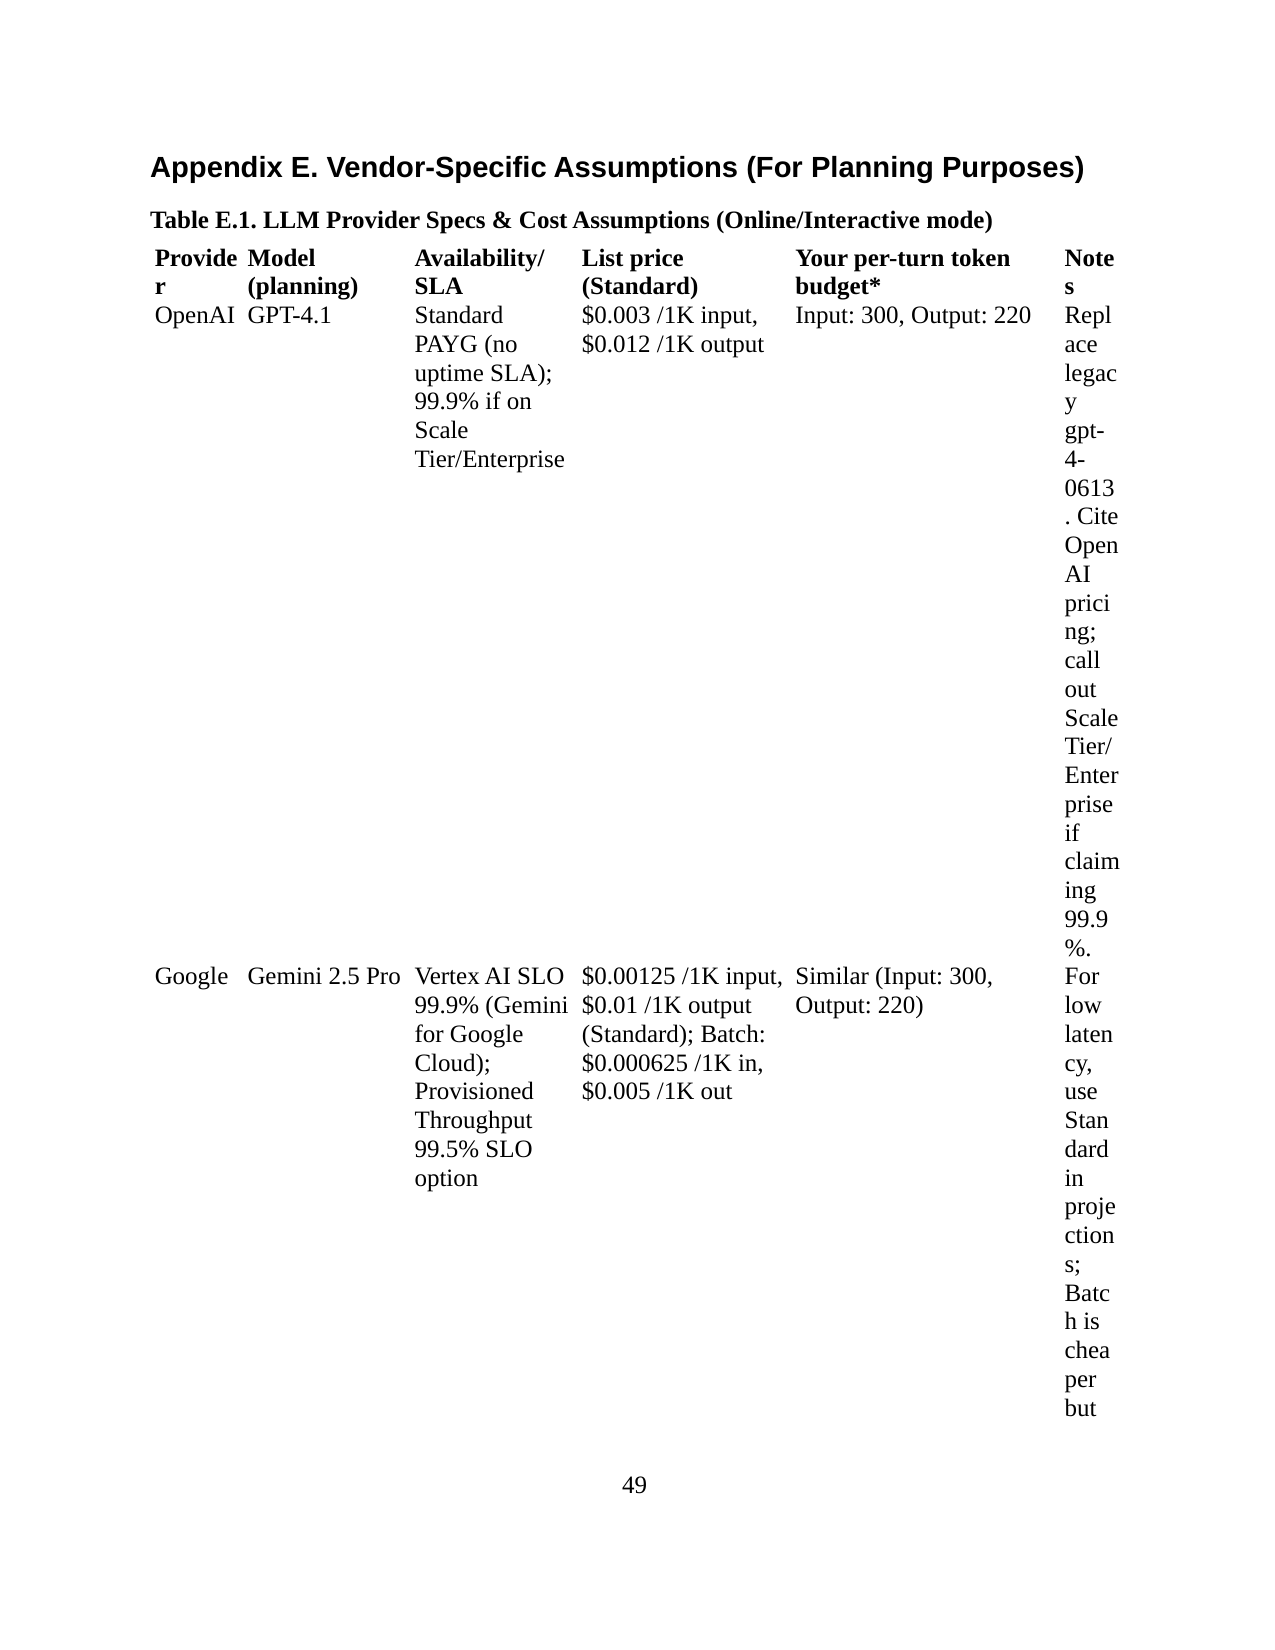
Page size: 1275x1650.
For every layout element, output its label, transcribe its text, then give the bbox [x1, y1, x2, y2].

table_header Model (planning) [243, 243, 410, 300]
table_header Notes [1060, 243, 1125, 300]
table_cell Input: 300, Output: 220 [791, 300, 1060, 961]
table_cell Vertex AI SLO 99.9% (Gemini for Google Cloud); Provisioned Throughput 99.5% SLO option [410, 961, 577, 1421]
table_cell OpenAI [150, 300, 243, 961]
table_cell Replace legacy gpt-4-0613. Cite OpenAI pricing; call out Scale Tier/Enterprise if claiming 99.9%. [1060, 300, 1125, 961]
table_header Availability/SLA [410, 243, 577, 300]
table_header Provider [150, 243, 243, 300]
table_cell $0.00125 /1K input, $0.01 /1K output (Standard); Batch: $0.000625 /1K in, $0.005 /1K out [577, 961, 791, 1421]
table_cell Google [150, 961, 243, 1421]
table_cell For low latency, use Standard in projections; Batch is cheaper but [1060, 961, 1125, 1421]
table_cell $0.003 /1K input, $0.012 /1K output [577, 300, 791, 961]
table_cell GPT-4.1 [243, 300, 410, 961]
table_cell Gemini 2.5 Pro [243, 961, 410, 1421]
table_header List price (Standard) [577, 243, 791, 300]
subtitle Appendix E. Vendor-Specific Assumptions (For Planning Purposes) [150, 150, 1125, 183]
text Table E.1. LLM Provider Specs & Cost Assumptions (Online/Interactive mode) [150, 205, 1125, 234]
table_header Your per-turn token budget* [791, 243, 1060, 300]
table_cell Standard PAYG (no uptime SLA); 99.9% if on Scale Tier/Enterprise [410, 300, 577, 961]
table_cell Similar (Input: 300, Output: 220) [791, 961, 1060, 1421]
